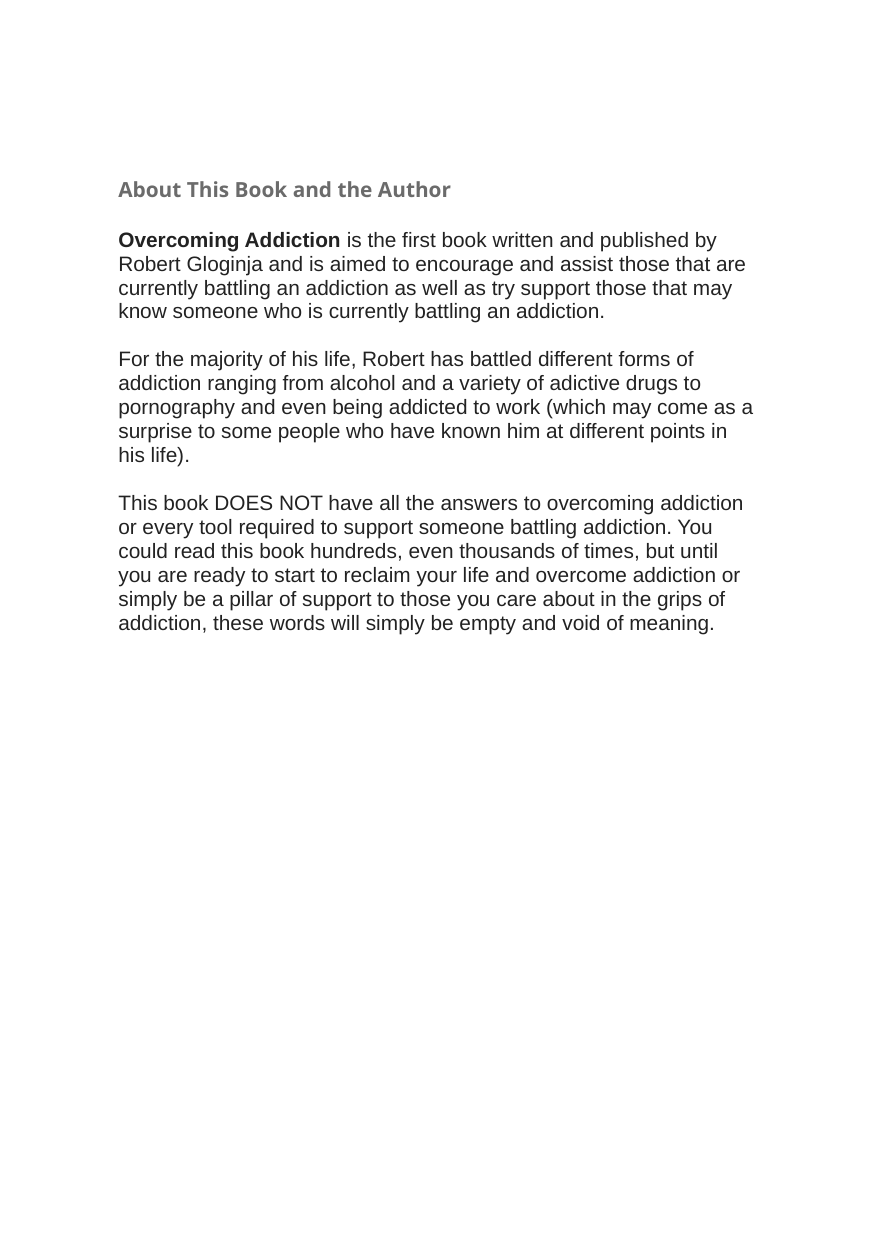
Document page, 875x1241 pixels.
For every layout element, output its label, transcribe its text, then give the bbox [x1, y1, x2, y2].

text This book DOES NOT have all the answers to overcoming addiction or every tool required to support someone battling addiction. You could read this book hundreds, even thousands of times, but until you are ready to start to reclaim your life and overcome addiction or simply be a pillar of support to those you care about in the grips of addiction, these words will simply be empty and void of meaning. [118, 491, 756, 635]
text For the majority of his life, Robert has battled different forms of addiction ranging from alcohol and a variety of adictive drugs to pornography and even being addicted to work (which may come as a surprise to some people who have known him at different points in his life). [118, 347, 756, 467]
text Overcoming Addiction is the first book written and published by Robert Gloginja and is aimed to encourage and assist those that are currently battling an addiction as well as try support those that may know someone who is currently battling an addiction. [118, 227, 756, 323]
text About This Book and the Author [118, 175, 756, 203]
